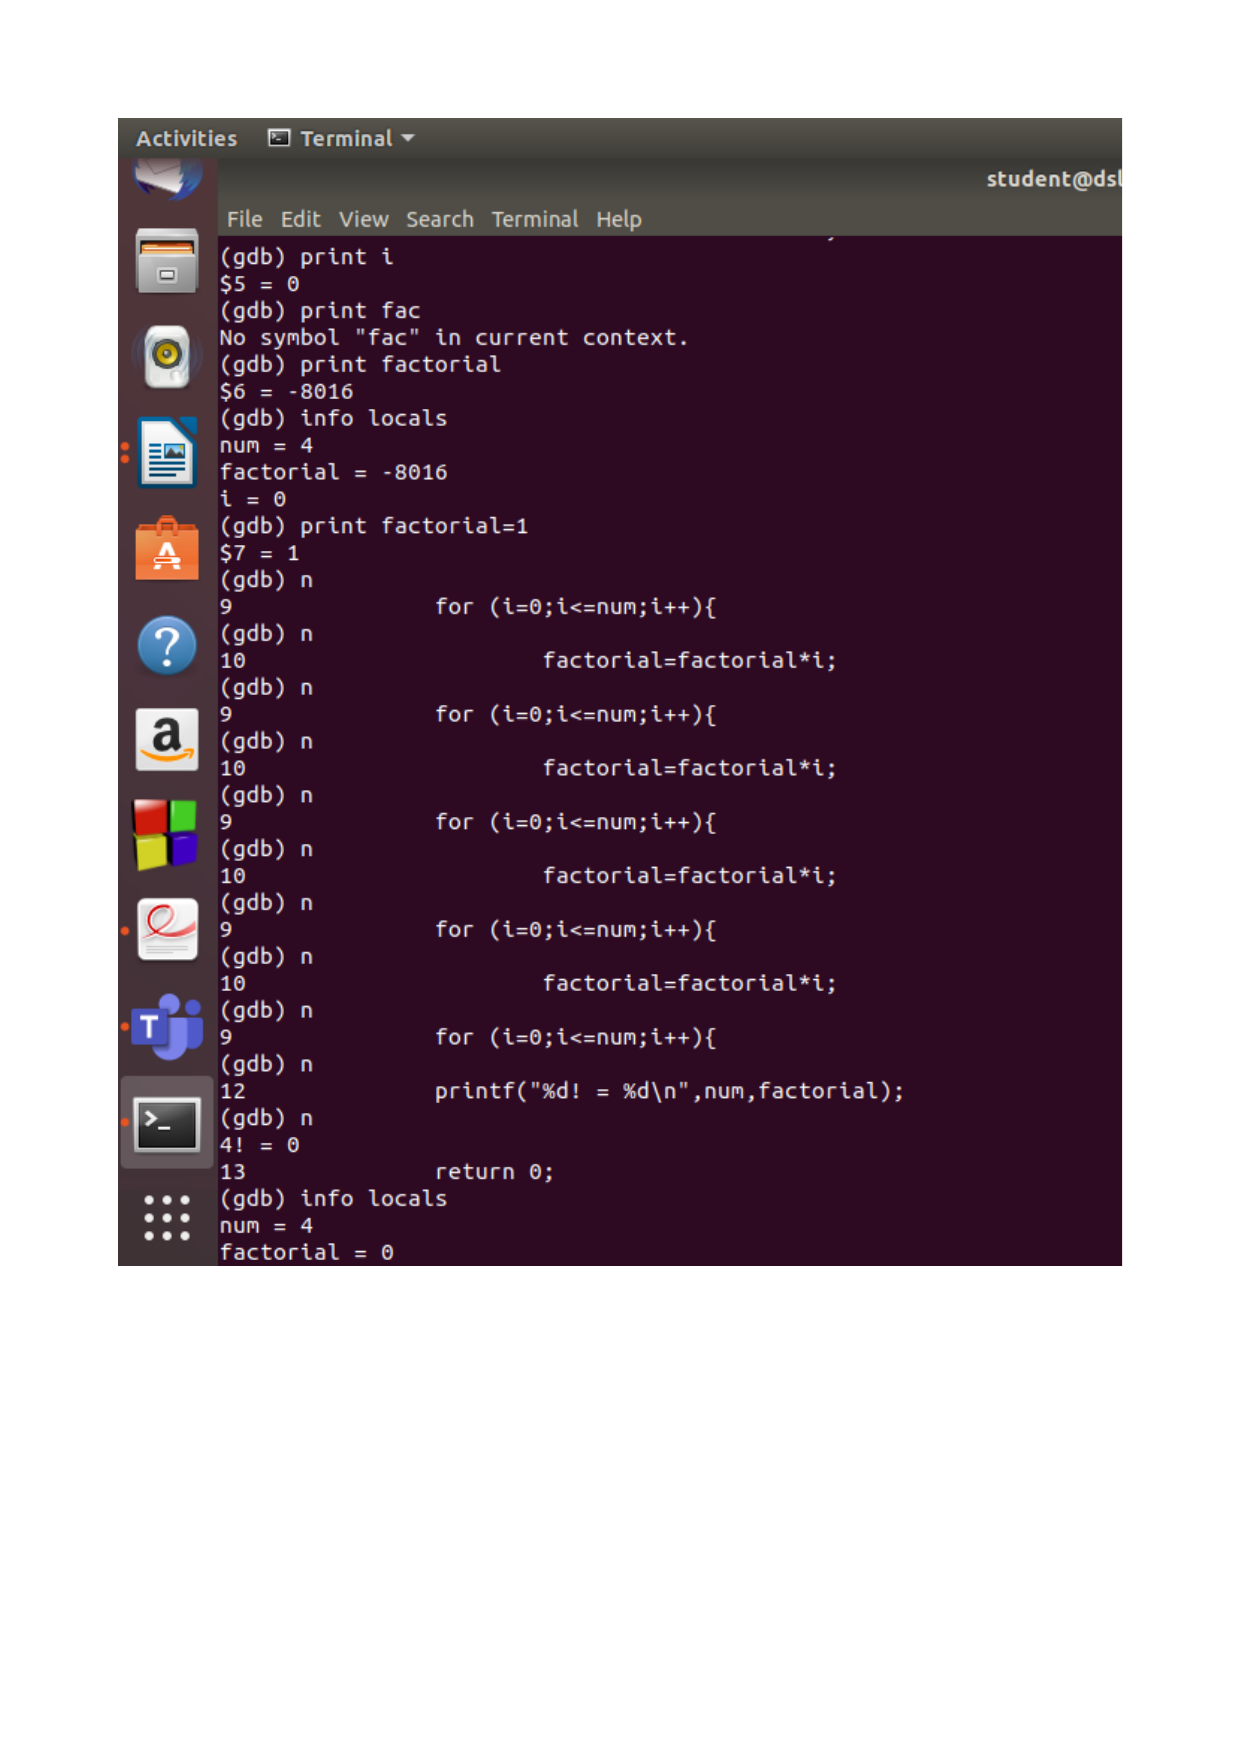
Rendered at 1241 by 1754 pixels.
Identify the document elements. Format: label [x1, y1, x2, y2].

picture [118, 118, 1123, 1266]
